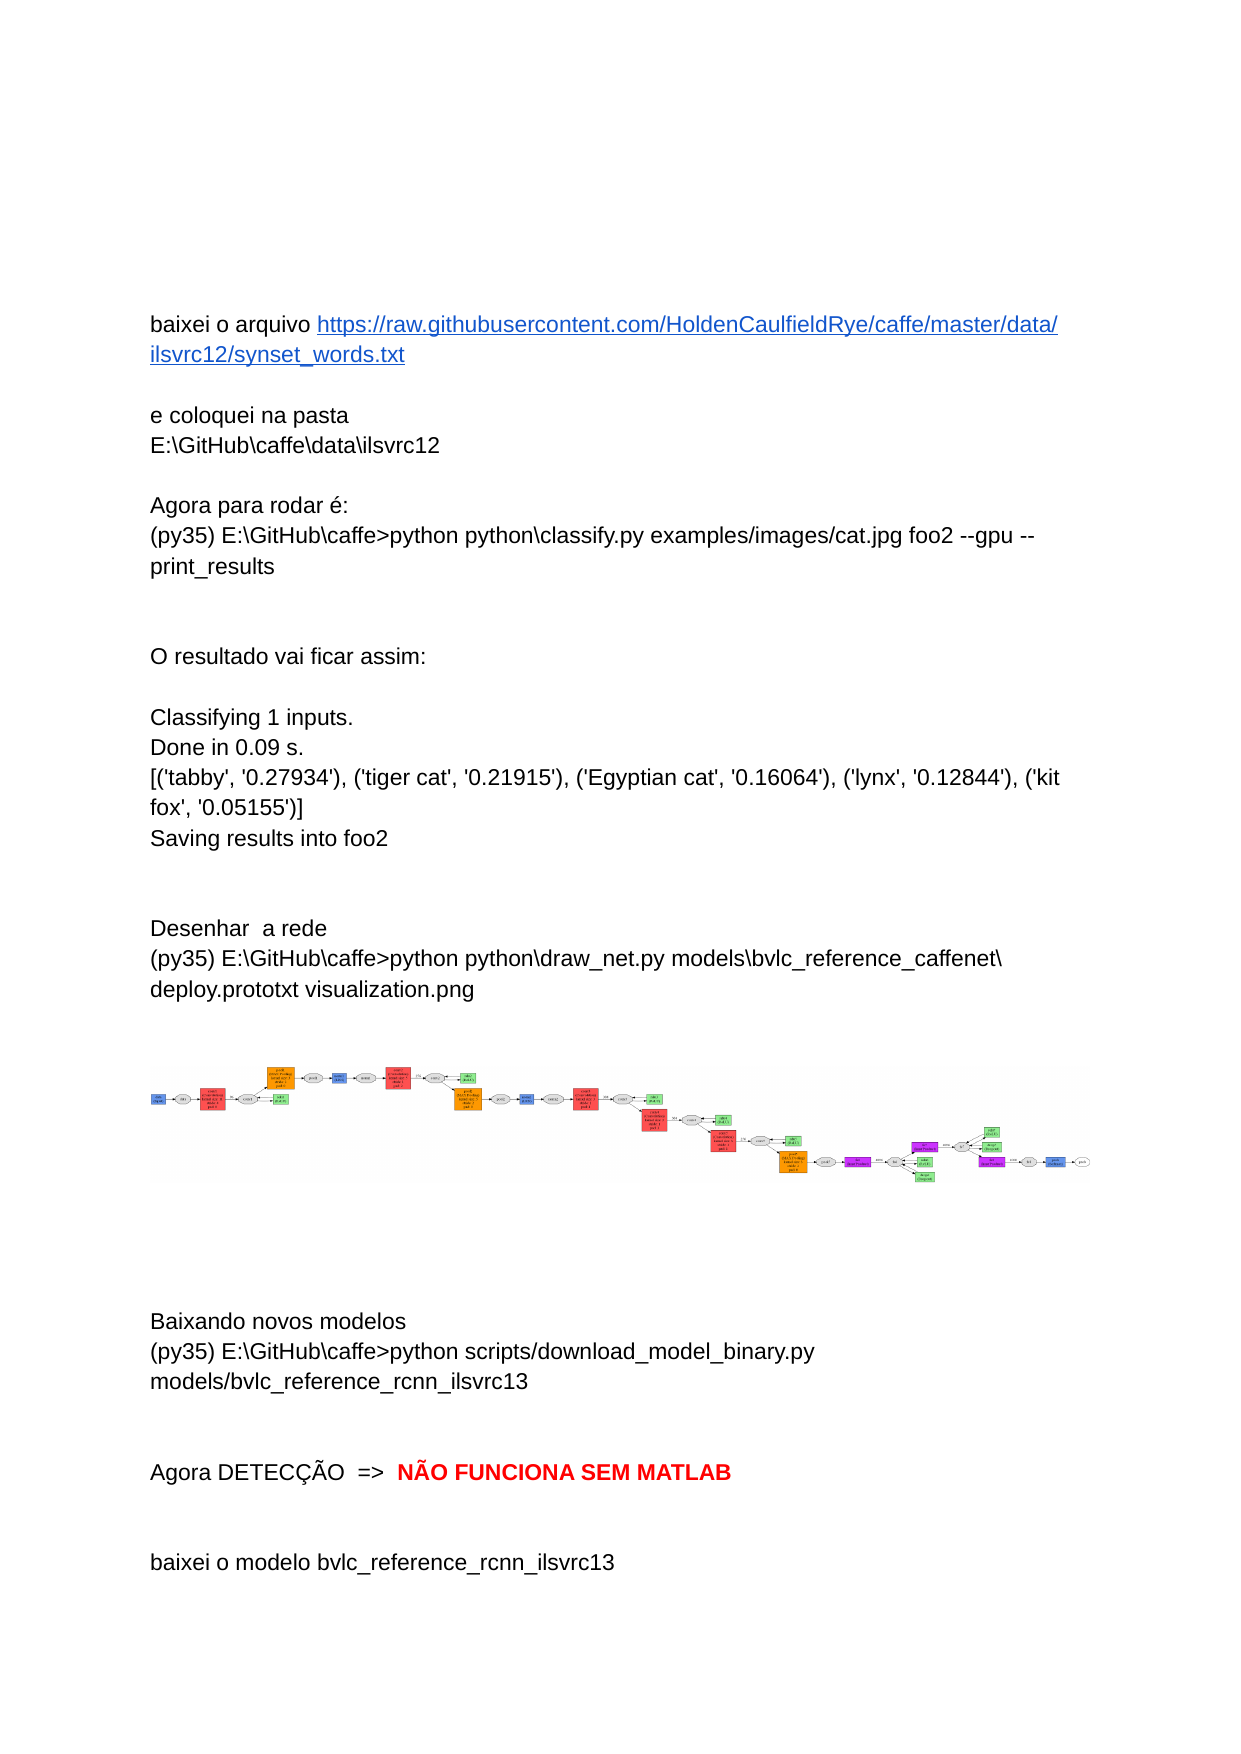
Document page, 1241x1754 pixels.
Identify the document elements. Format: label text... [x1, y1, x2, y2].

text Done in 0.09 s. [150, 734, 1090, 760]
text Agora DETECÇÃO => NÃO FUNCIONA SEM MATLAB [150, 1459, 1090, 1485]
text Classifying 1 inputs. [150, 704, 1090, 730]
text baixei o arquivo https://raw.githubusercontent.com/HoldenCaulfieldRye/caffe/master/data/ilsvrc12/synset_words.txt [150, 311, 1090, 368]
text Agora para rodar é: [150, 492, 1090, 519]
text baixei o modelo bvlc_reference_rcnn_ilsvrc13 [150, 1489, 1090, 1576]
picture [150, 1066, 1091, 1183]
text Saving results into foo2 [150, 824, 1090, 851]
text E:\GitHub\caffe\data\ilsvrc12 [150, 432, 1090, 458]
text e coloquei na pasta [150, 402, 1090, 428]
text (py35) E:\GitHub\caffe>python python\draw_net.py models\bvlc_reference_caffenet\deploy.prototxt visualization.png [150, 945, 1090, 1002]
text [('tabby', '0.27934'), ('tiger cat', '0.21915'), ('Egyptian cat', '0.16064'), ('lynx', '0.12844'), ('kit fox', '0.05155')] [150, 764, 1090, 821]
text (py35) E:\GitHub\caffe>python python\classify.py examples/images/cat.jpg foo2 --gpu --print_results [150, 522, 1090, 579]
text Baixando novos modelos [150, 1308, 1090, 1334]
text Desenhar a rede [150, 915, 1090, 942]
text (py35) E:\GitHub\caffe>python scripts/download_model_binary.py models/bvlc_reference_rcnn_ilsvrc13 [150, 1338, 1090, 1394]
text O resultado vai ficar assim: [150, 643, 1090, 670]
